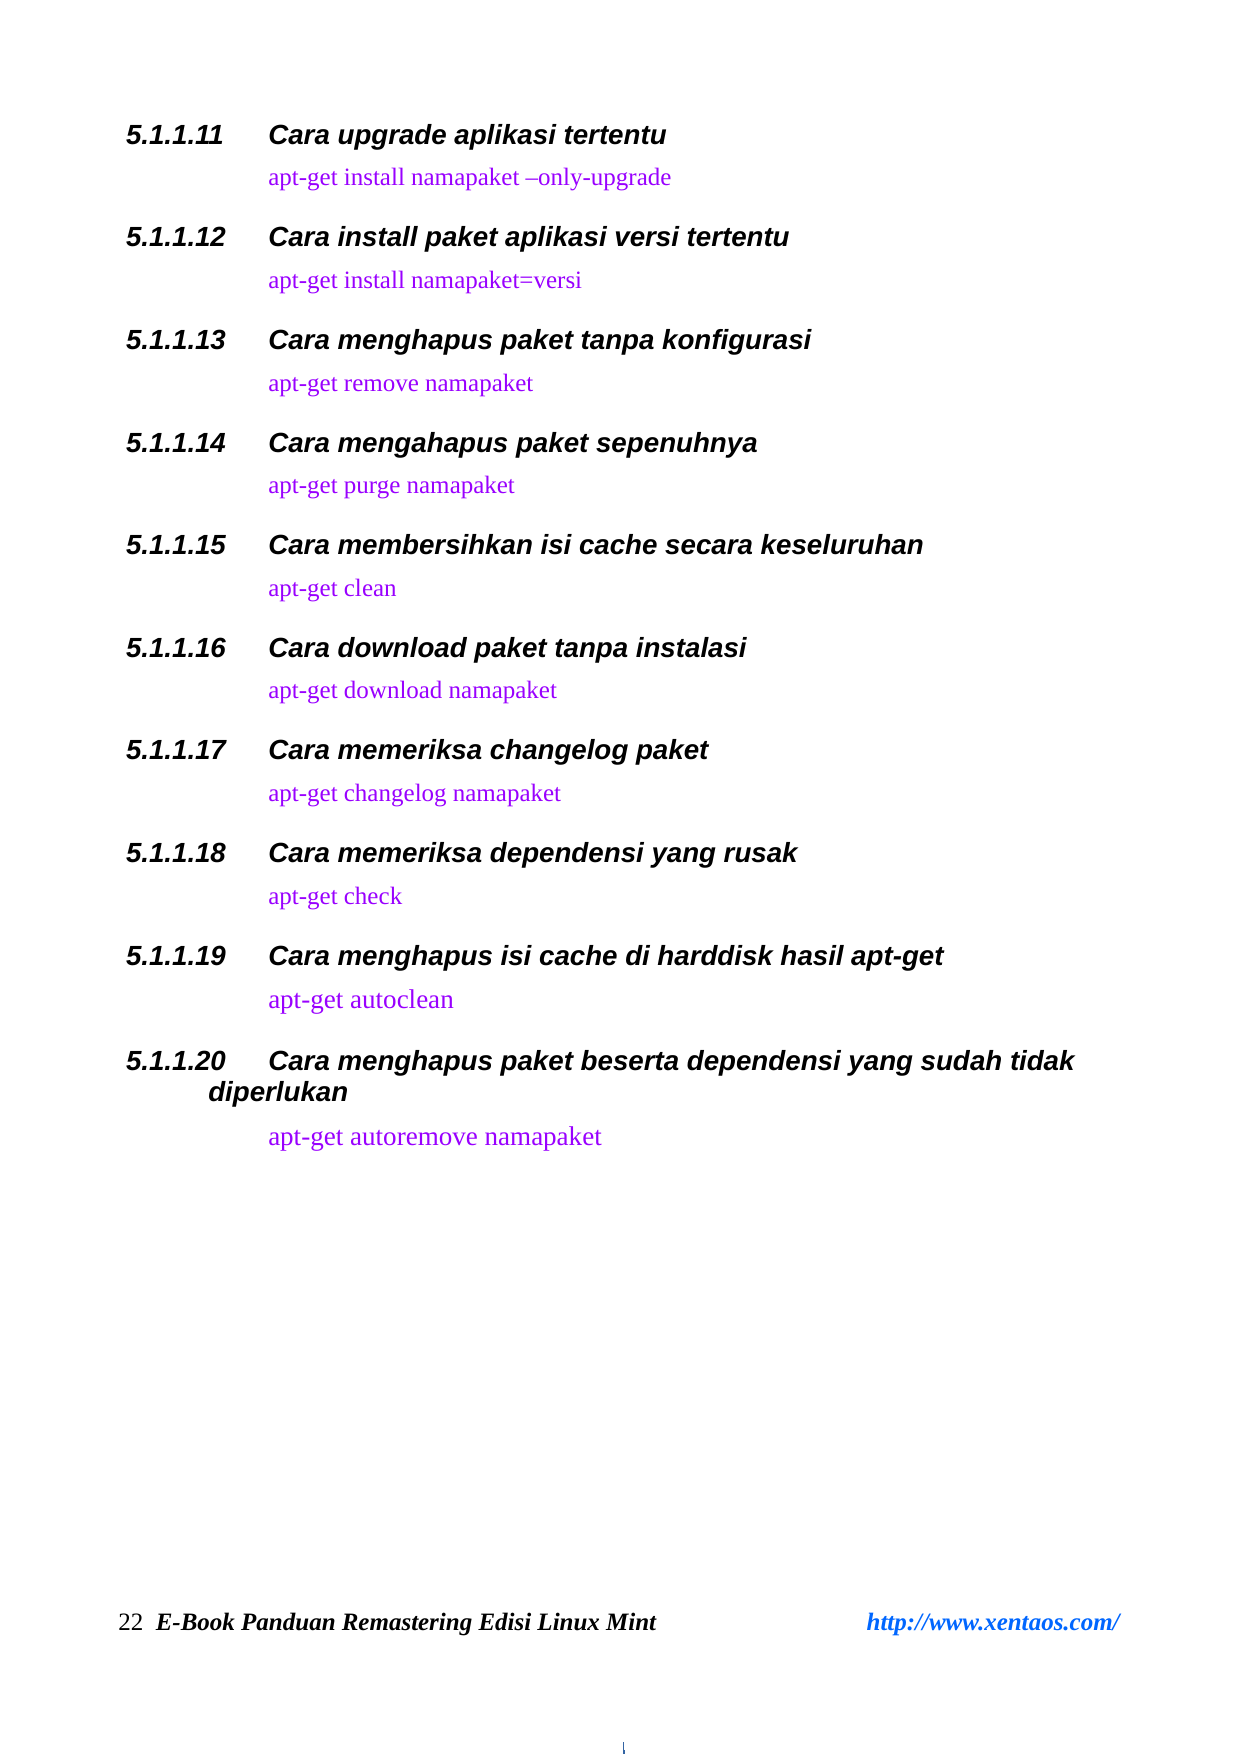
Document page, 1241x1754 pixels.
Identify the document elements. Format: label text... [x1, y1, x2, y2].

text apt-get autoclean [177, 983, 1063, 1014]
text apt-get install namapaket=versi [177, 265, 1063, 294]
subtitle Cara install paket aplikasi versi tertentu [118, 221, 1122, 253]
text apt-get clean [177, 573, 1063, 602]
text apt-get purge namapaket [177, 470, 1063, 499]
text apt-get check [177, 881, 1063, 909]
subtitle Cara menghapus paket tanpa konfigurasi [118, 323, 1122, 355]
subtitle Cara memeriksa dependensi yang rusak [118, 836, 1122, 868]
subtitle Cara upgrade aplikasi tertentu [118, 118, 1122, 150]
text apt-get install namapaket –only-upgrade [177, 162, 1063, 191]
subtitle Cara menghapus isi cache di harddisk hasil apt-get [118, 939, 1122, 971]
subtitle Cara menghapus paket beserta dependensi yang sudah tidak diperlukan [118, 1044, 1122, 1108]
subtitle Cara download paket tanpa instalasi [118, 631, 1122, 663]
subtitle Cara memeriksa changelog paket [118, 734, 1122, 766]
text apt-get changelog namapaket [177, 778, 1063, 807]
text apt-get remove namapaket [177, 368, 1063, 396]
subtitle Cara membersihkan isi cache secara keseluruhan [118, 528, 1122, 560]
text apt-get download namapaket [177, 676, 1063, 704]
subtitle Cara mengahapus paket sepenuhnya [118, 426, 1122, 458]
text apt-get autoremove namapaket [177, 1120, 1063, 1151]
